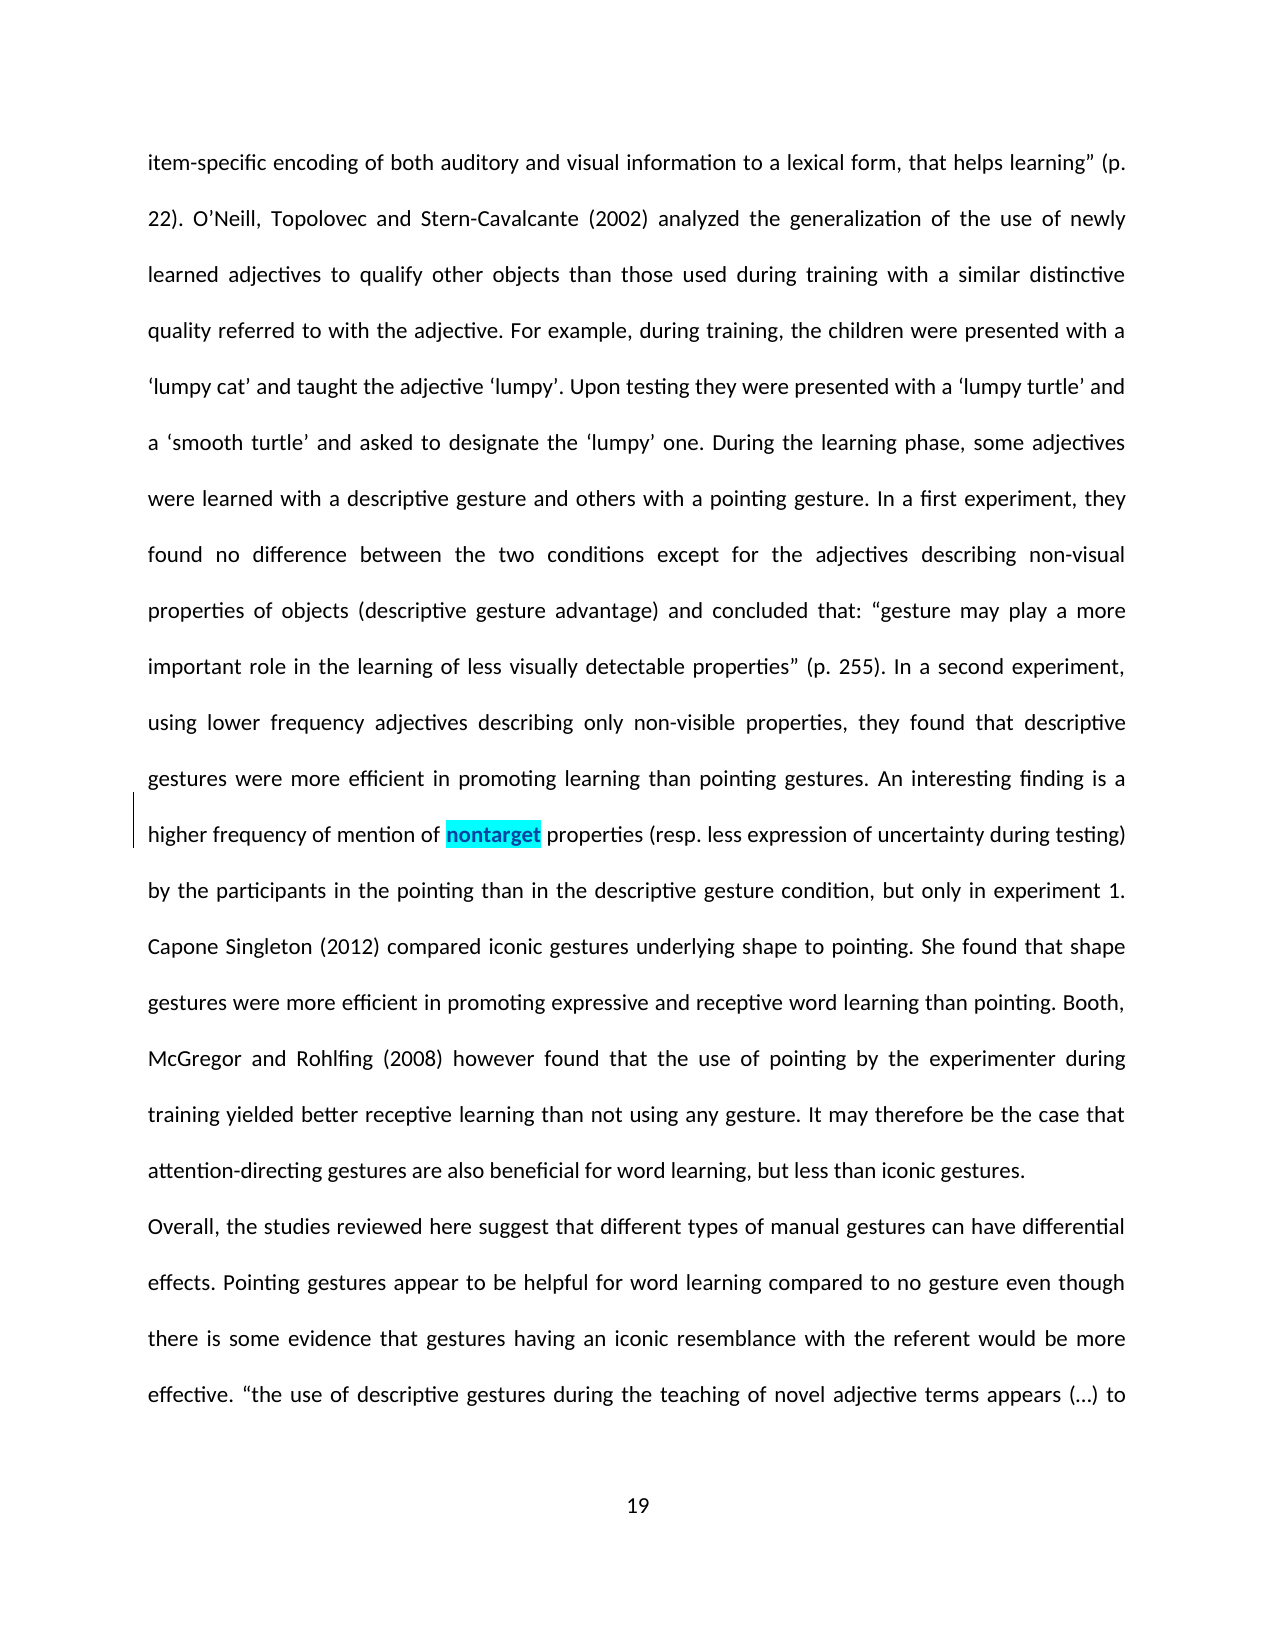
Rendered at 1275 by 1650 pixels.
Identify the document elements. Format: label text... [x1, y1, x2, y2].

text Overall, the studies reviewed here suggest that different types of manual gestures can have differential effects. Pointing gestures appear to be helpful for word learning compared to no gesture even though there is some evidence that gestures having an iconic resemblance with the referent would be more effective. “the use of descriptive gestures during the teaching of novel adjective terms appears (…) to [148, 1212, 1127, 1408]
text item-specific encoding of both auditory and visual information to a lexical form, that helps learning” (p. 22). O’Neill, Topolovec and Stern-Cavalcante (2002) analyzed the generalization of the use of newly learned adjectives to qualify other objects than those used during training with a similar distinctive quality referred to with the adjective. For example, during training, the children were presented with a ‘lumpy cat’ and taught the adjective ‘lumpy’. Upon testing they were presented with a ‘lumpy turtle’ and a ‘smooth turtle’ and asked to designate the ‘lumpy’ one. During the learning phase, some adjectives were learned with a descriptive gesture and others with a pointing gesture. In a first experiment, they found no difference between the two conditions except for the adjectives describing non-visual properties of objects (descriptive gesture advantage) and concluded that: “gesture may play a more important role in the learning of less visually detectable properties” (p. 255). In a second experiment, using lower frequency adjectives describing only non-visible properties, they found that descriptive gestures were more efficient in promoting learning than pointing gestures. An interesting finding is a higher frequency of mention of nontarget properties (resp. less expression of uncertainty during testing) by the participants in the pointing than in the descriptive gesture condition, but only in experiment 1. Capone Singleton (2012) compared iconic gestures underlying shape to pointing. She found that shape gestures were more efficient in promoting expressive and receptive word learning than pointing. Booth, McGregor and Rohlfing (2008) however found that the use of pointing by the experimenter during training yielded better receptive learning than not using any gesture. It may therefore be the case that attention-directing gestures are also beneficial for word learning, but less than iconic gestures. [148, 148, 1127, 1184]
